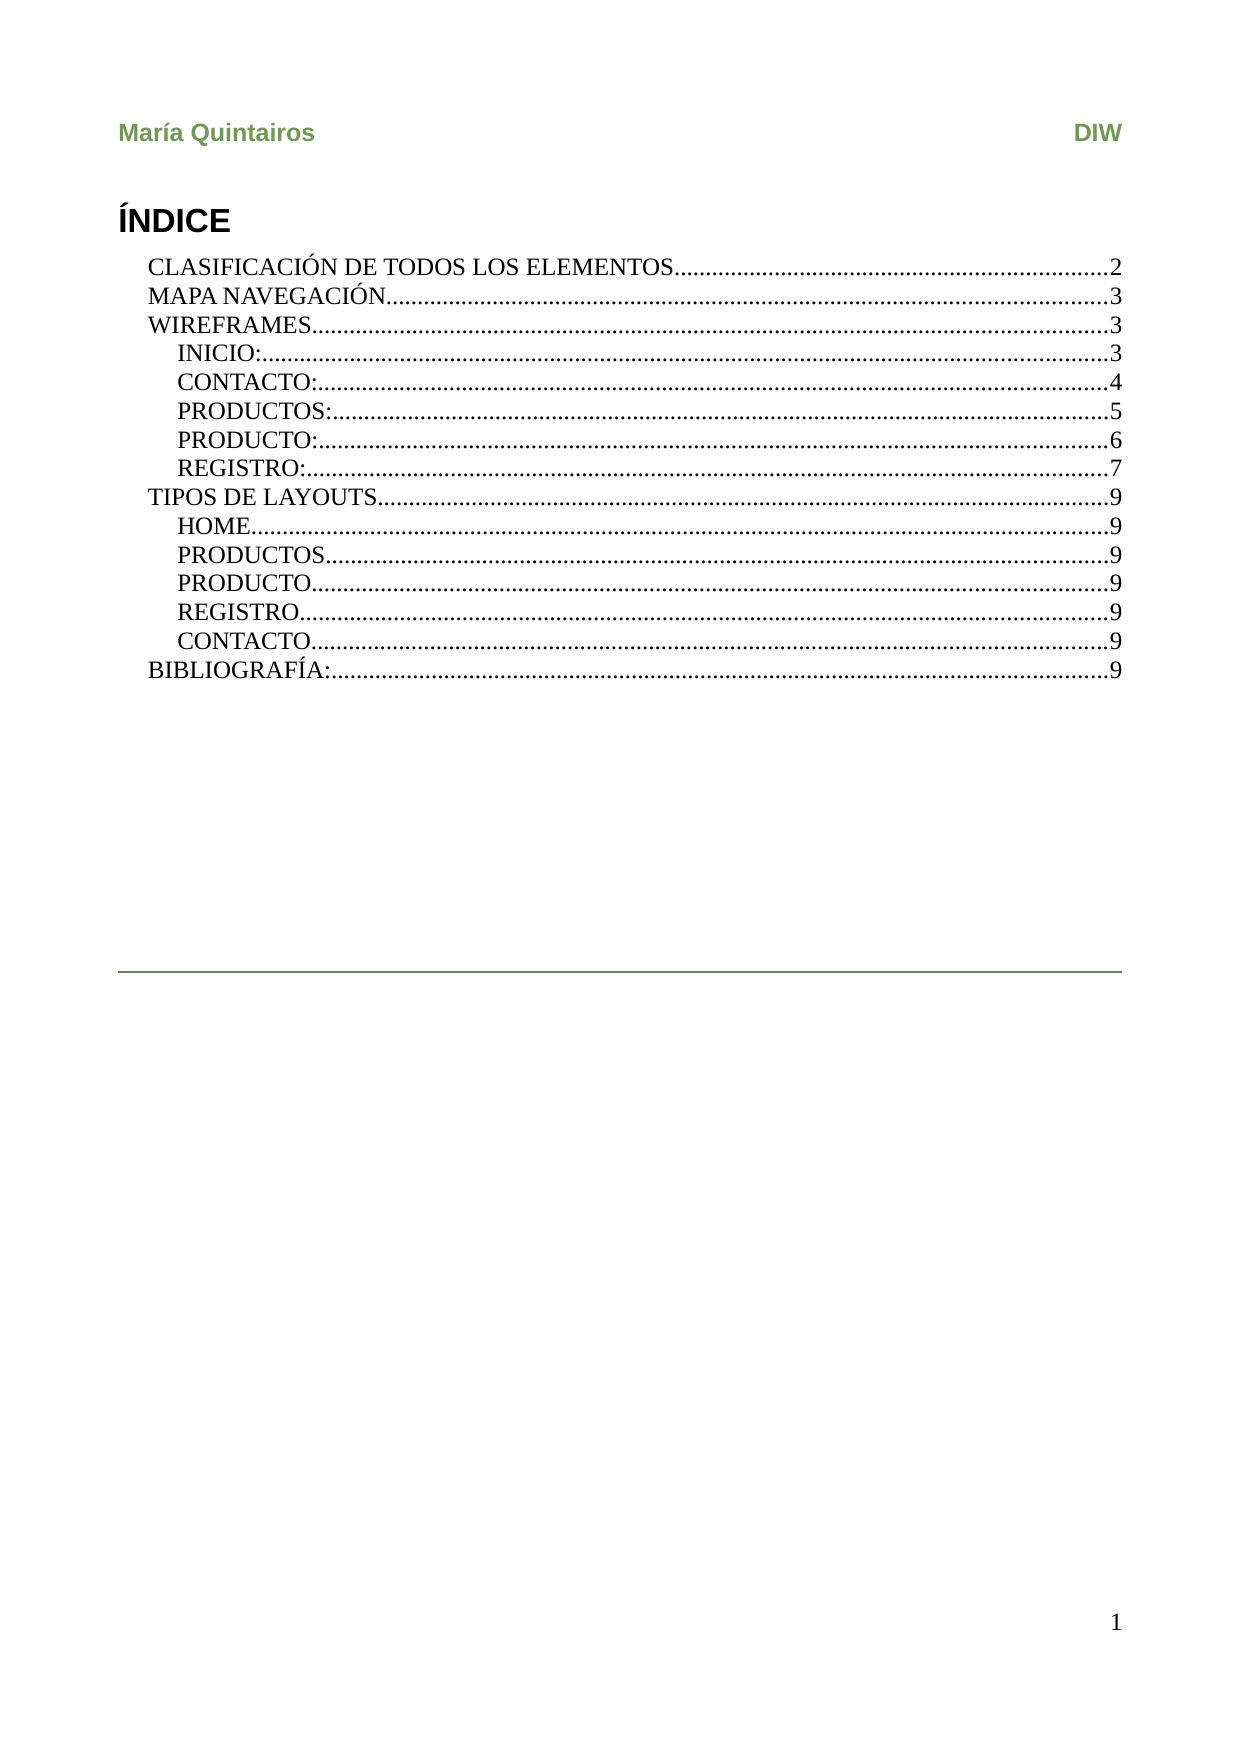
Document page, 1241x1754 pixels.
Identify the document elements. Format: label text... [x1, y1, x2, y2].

text REGISTRO 9 [177, 597, 1122, 626]
text HOME 9 [177, 511, 1122, 540]
text BIBLIOGRAFÍA: 9 [148, 655, 1122, 683]
text PRODUCTOS: 5 [177, 396, 1122, 425]
text PRODUCTO 9 [177, 568, 1122, 597]
text CONTACTO: 4 [177, 367, 1122, 396]
text MAPA NAVEGACIÓN 3 [148, 281, 1122, 310]
text PRODUCTOS 9 [177, 540, 1122, 568]
text CLASIFICACIÓN DE TODOS LOS ELEMENTOS 2 [148, 252, 1122, 281]
text TIPOS DE LAYOUTS 9 [148, 482, 1122, 511]
text CONTACTO 9 [177, 626, 1122, 655]
text PRODUCTO: 6 [177, 425, 1122, 453]
text WIREFRAMES 3 [148, 310, 1122, 338]
text REGISTRO: 7 [177, 453, 1122, 482]
text INICIO: 3 [177, 338, 1122, 367]
subtitle ÍNDICE [118, 201, 1122, 240]
